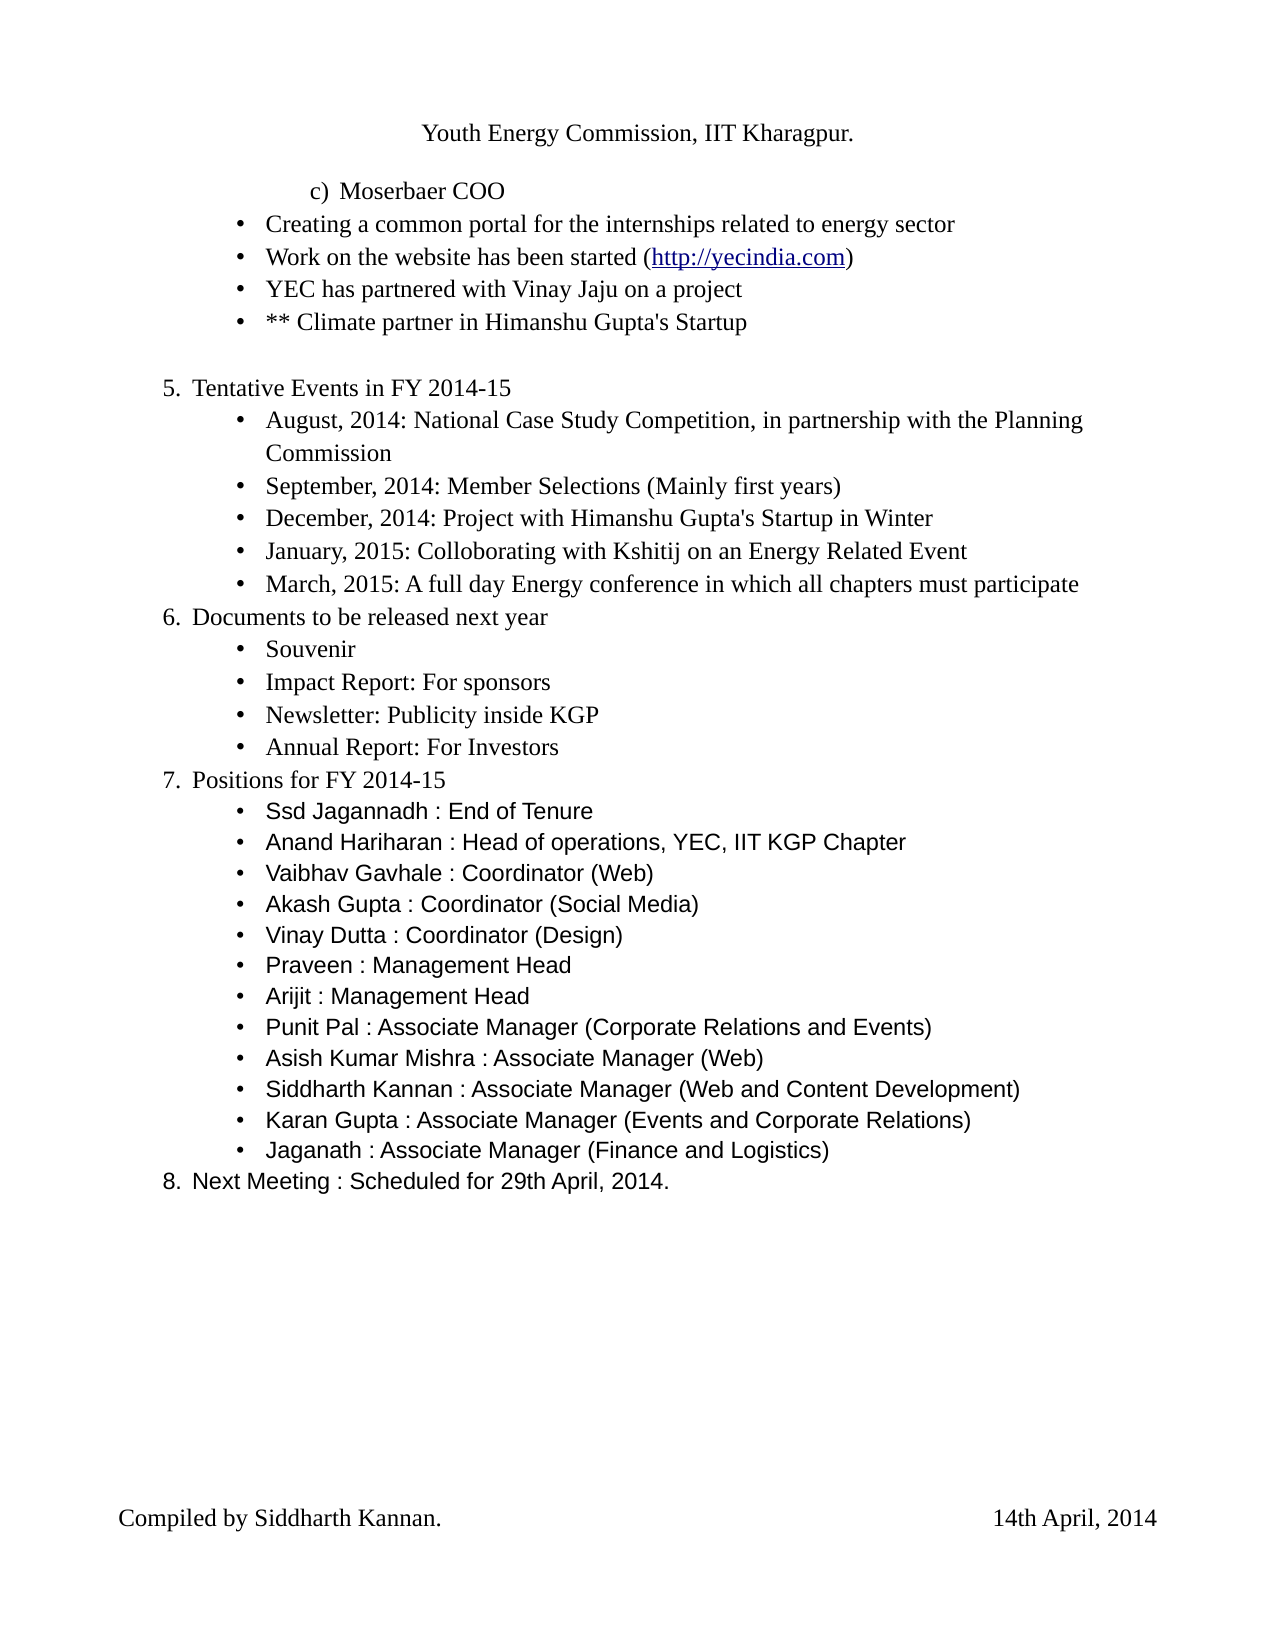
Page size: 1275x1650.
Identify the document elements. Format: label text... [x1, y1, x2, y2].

list Akash Gupta : Coordinator (Social Media) [236, 890, 1157, 917]
list March, 2015: A full day Energy conference in which all chapters must participate [236, 569, 1157, 598]
list Work on the website has been started (http://yecindia.com) [236, 242, 1157, 271]
list Next Meeting : Scheduled for 29th April, 2014. [162, 1168, 1157, 1195]
list Karan Gupta : Associate Manager (Events and Corporate Relations) [236, 1106, 1157, 1133]
list YEC has partnered with Vinay Jaju on a project [236, 274, 1157, 303]
list August, 2014: National Case Study Competition, in partnership with the Planning Commission [236, 405, 1157, 467]
list Documents to be released next year [162, 602, 1157, 630]
list Siddharth Kannan : Associate Manager (Web and Content Development) [236, 1075, 1157, 1102]
list ** Climate partner in Himanshu Gupta's Startup [236, 307, 1157, 336]
list Jaganath : Associate Manager (Finance and Logistics) [236, 1137, 1157, 1164]
list Asish Kumar Mishra : Associate Manager (Web) [236, 1044, 1157, 1072]
list Ssd Jagannadh : End of Tenure [236, 798, 1157, 825]
list Vaibhav Gavhale : Coordinator (Web) [236, 859, 1157, 887]
list Souvenir [236, 634, 1157, 663]
list Anand Hariharan : Head of operations, YEC, IIT KGP Chapter [236, 829, 1157, 856]
list Vinay Dutta : Coordinator (Design) [236, 921, 1157, 948]
list Annual Report: For Investors [236, 732, 1157, 761]
list Positions for FY 2014-15 [162, 765, 1157, 794]
list September, 2014: Member Selections (Mainly first years) [236, 471, 1157, 499]
list Newsletter: Publicity inside KGP [236, 700, 1157, 728]
list Creating a common portal for the internships related to energy sector [236, 209, 1157, 238]
list Praveen : Management Head [236, 952, 1157, 979]
list Impact Report: For sponsors [236, 667, 1157, 696]
list Moserbaer COO [309, 176, 1157, 205]
list December, 2014: Project with Himanshu Gupta's Startup in Winter [236, 503, 1157, 532]
list Arijit : Management Head [236, 983, 1157, 1010]
list Tentative Events in FY 2014-15 [162, 373, 1157, 401]
list Punit Pal : Associate Manager (Corporate Relations and Events) [236, 1014, 1157, 1041]
list January, 2015: Colloborating with Kshitij on an Energy Related Event [236, 536, 1157, 565]
